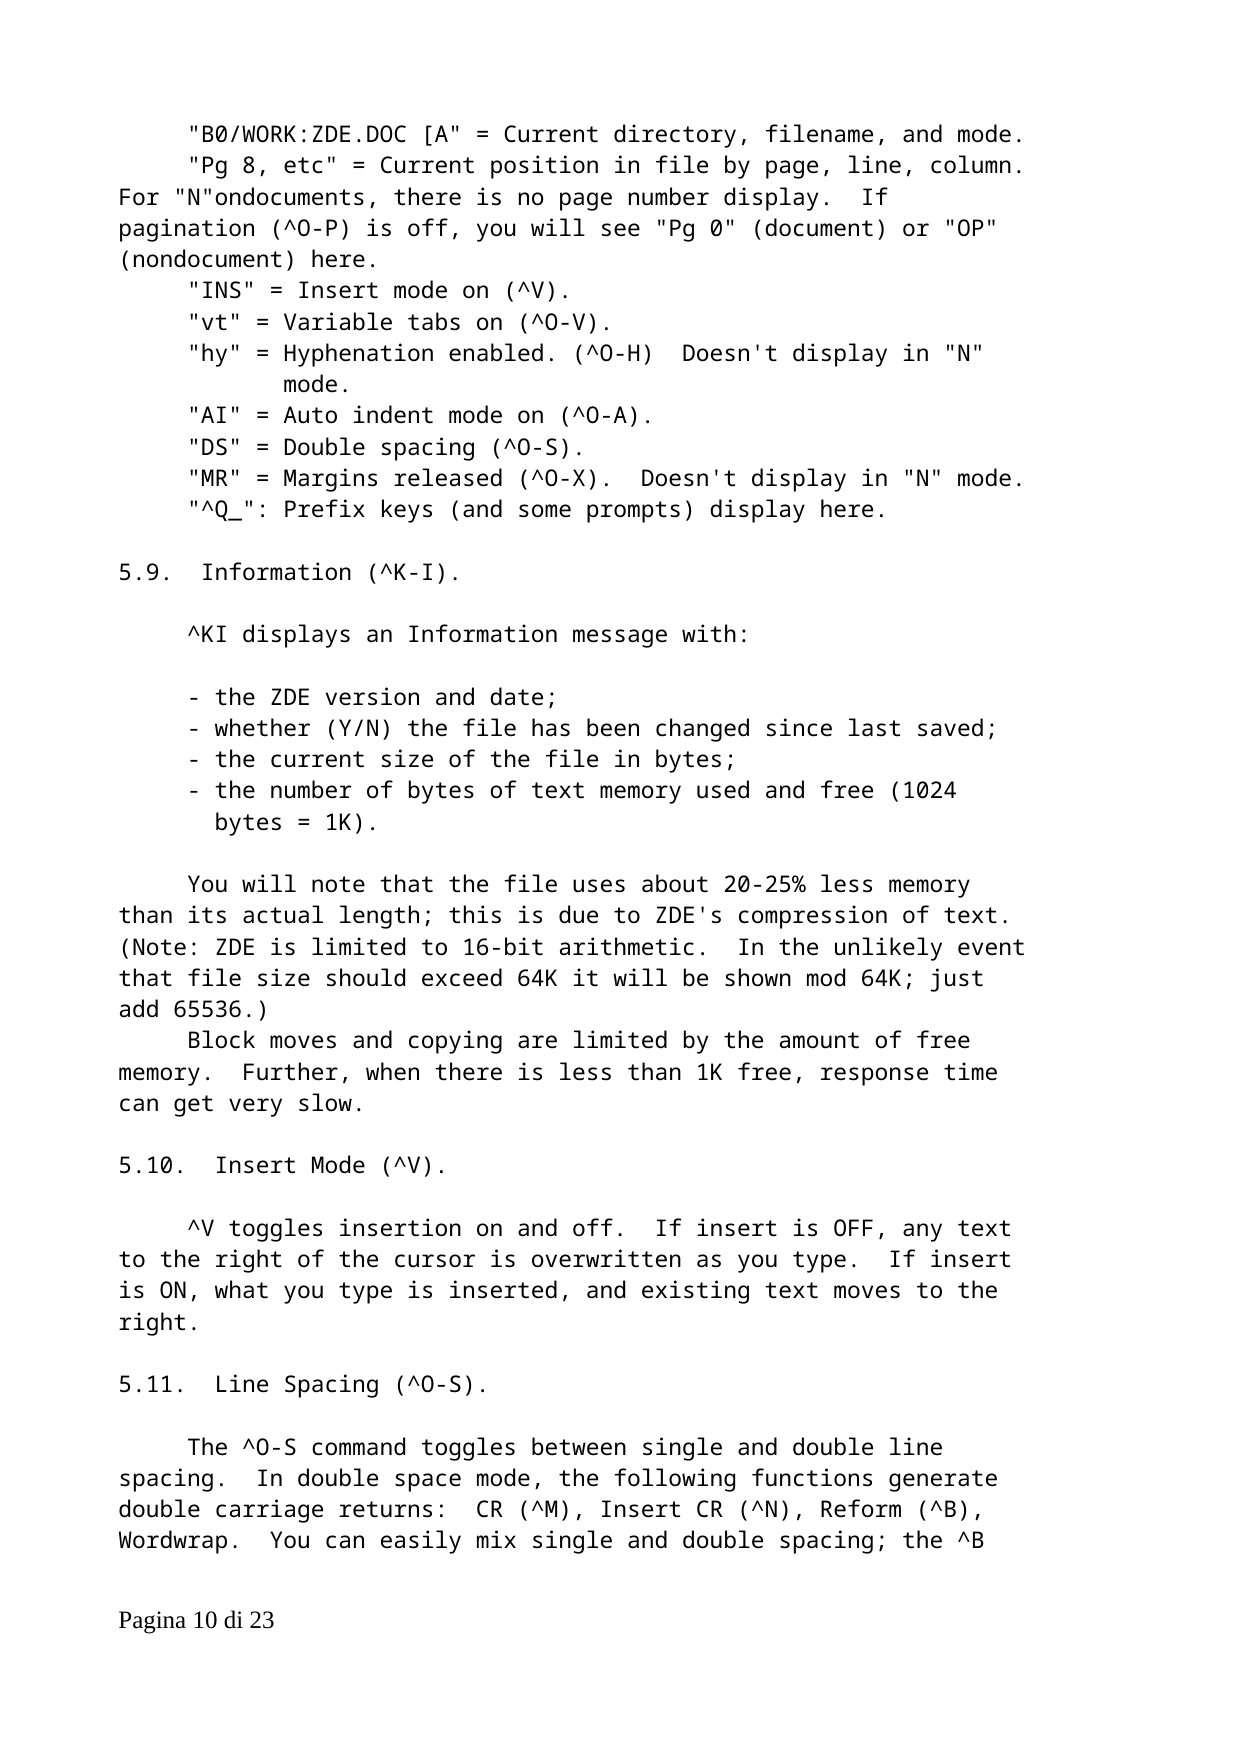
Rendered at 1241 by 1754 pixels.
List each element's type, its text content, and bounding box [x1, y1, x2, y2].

text - the current size of the file in bytes; [118, 743, 1122, 774]
text For "N"ondocuments, there is no page number display. If [118, 181, 1122, 212]
text right. [118, 1306, 1122, 1337]
text spacing. In double space mode, the following functions generate [118, 1462, 1122, 1493]
text mode. [118, 368, 1122, 399]
text can get very slow. [118, 1087, 1122, 1118]
text - the ZDE version and date; [118, 681, 1122, 712]
text to the right of the cursor is overwritten as you type. If insert [118, 1243, 1122, 1274]
text is ON, what you type is inserted, and existing text moves to the [118, 1274, 1122, 1306]
text "^Q_": Prefix keys (and some prompts) display here. [118, 493, 1122, 524]
text - whether (Y/N) the file has been changed since last saved; [118, 712, 1122, 743]
text The ^O-S command toggles between single and double line [118, 1431, 1122, 1462]
text "B0/WORK:ZDE.DOC [A" = Current directory, filename, and mode. [118, 118, 1122, 149]
text "Pg 8, etc" = Current position in file by page, line, column. [118, 149, 1122, 181]
text (Note: ZDE is limited to 16-bit arithmetic. In the unlikely event [118, 931, 1122, 962]
text "INS" = Insert mode on (^V). [118, 274, 1122, 306]
text double carriage returns: CR (^M), Insert CR (^N), Reform (^B), [118, 1493, 1122, 1524]
text Block moves and copying are limited by the amount of free [118, 1024, 1122, 1056]
text ^V toggles insertion on and off. If insert is OFF, any text [118, 1212, 1122, 1243]
text than its actual length; this is due to ZDE's compression of text. [118, 899, 1122, 931]
text You will note that the file uses about 20-25% less memory [118, 868, 1122, 899]
text "MR" = Margins released (^O-X). Doesn't display in "N" mode. [118, 462, 1122, 493]
text that file size should exceed 64K it will be shown mod 64K; just [118, 962, 1122, 993]
text (nondocument) here. [118, 243, 1122, 274]
text - the number of bytes of text memory used and free (1024 [118, 774, 1122, 806]
text Wordwrap. You can easily mix single and double spacing; the ^B [118, 1524, 1122, 1556]
text "DS" = Double spacing (^O-S). [118, 431, 1122, 462]
text 5.10. Insert Mode (^V). [118, 1149, 1122, 1181]
text add 65536.) [118, 993, 1122, 1024]
text 5.11. Line Spacing (^O-S). [118, 1368, 1122, 1399]
text "vt" = Variable tabs on (^O-V). [118, 306, 1122, 337]
text "AI" = Auto indent mode on (^O-A). [118, 399, 1122, 431]
text 5.9. Information (^K-I). [118, 556, 1122, 587]
text memory. Further, when there is less than 1K free, response time [118, 1056, 1122, 1087]
text ^KI displays an Information message with: [118, 618, 1122, 649]
text "hy" = Hyphenation enabled. (^O-H) Doesn't display in "N" [118, 337, 1122, 368]
text pagination (^O-P) is off, you will see "Pg 0" (document) or "OP" [118, 212, 1122, 243]
text bytes = 1K). [118, 806, 1122, 837]
